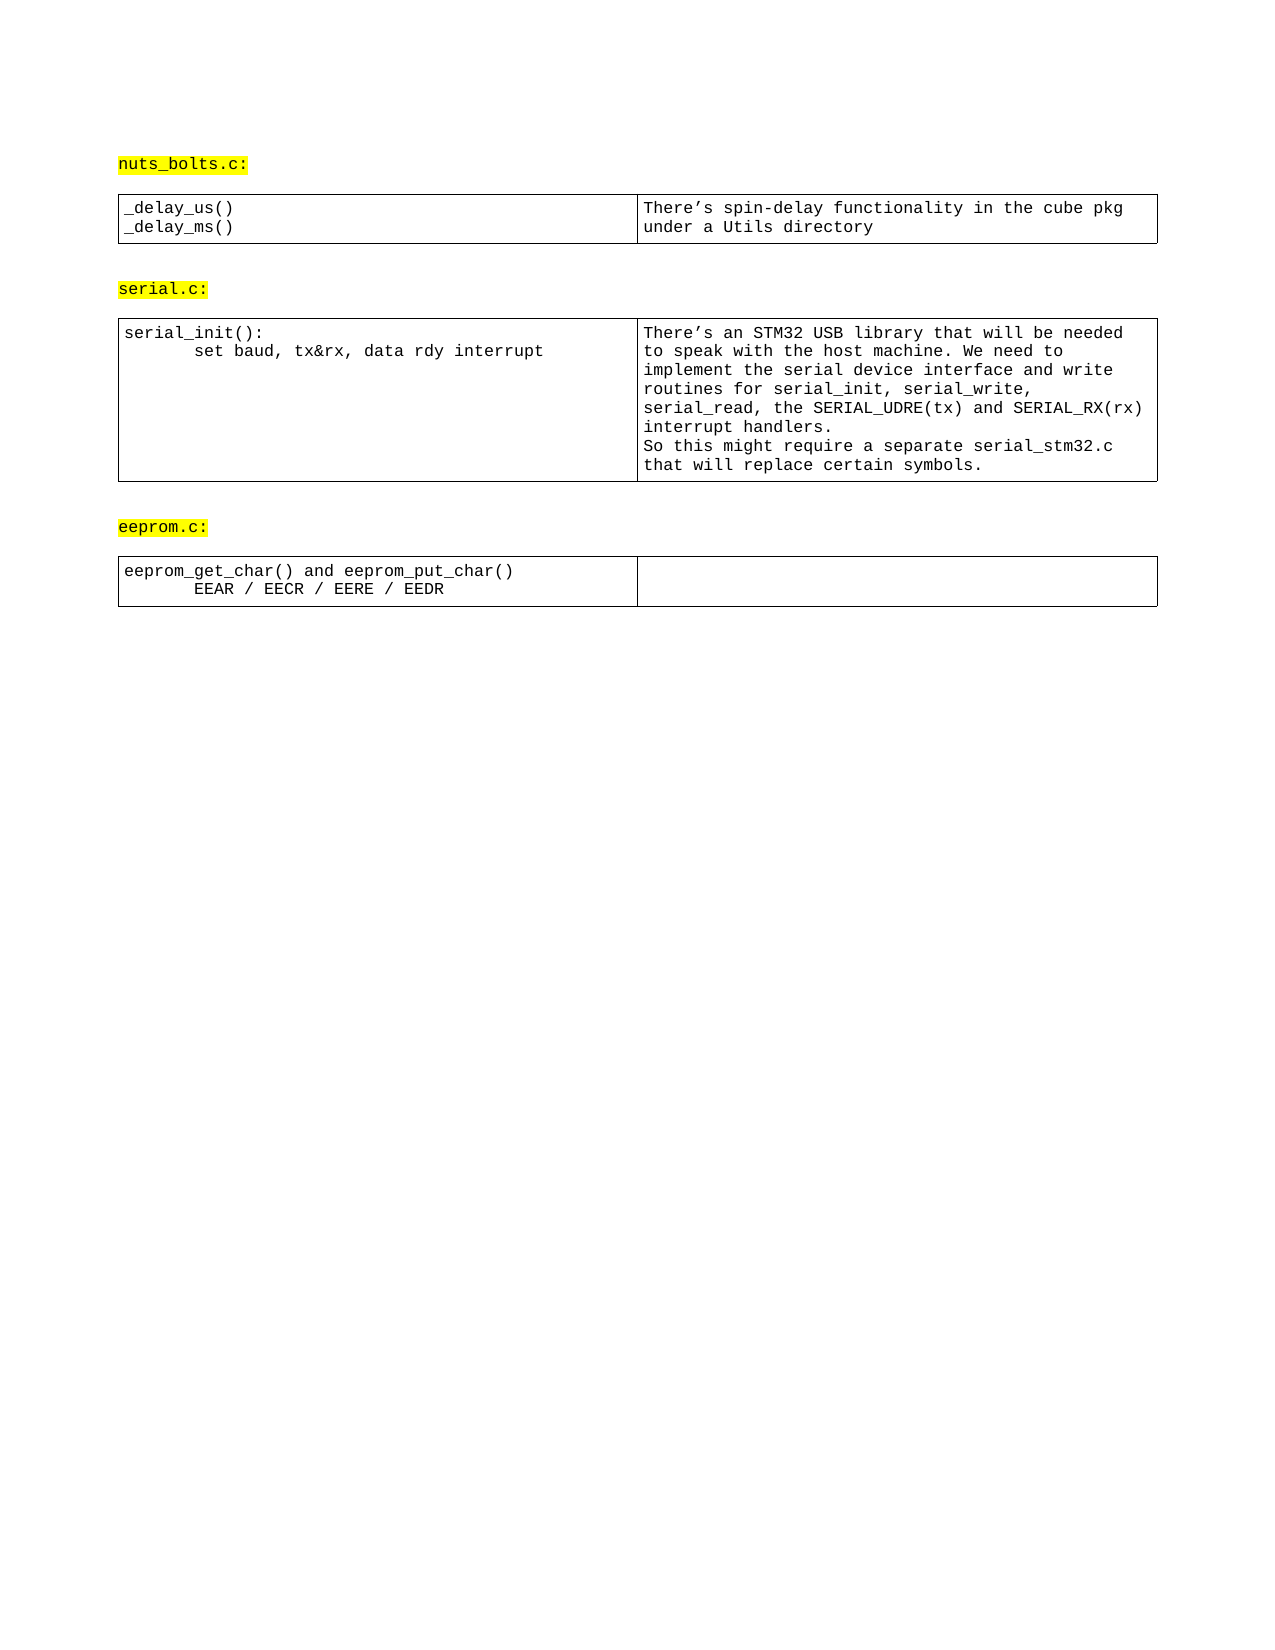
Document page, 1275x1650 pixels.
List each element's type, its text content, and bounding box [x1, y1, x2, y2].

table_header serial_init(): set baud, tx&rx, data rdy interrupt [119, 319, 637, 481]
table_header _delay_us() _delay_ms() [119, 195, 637, 243]
table_header [638, 557, 1157, 606]
table_header There’s an STM32 USB library that will be needed to speak with the host machine. We need to implement the serial device interface and write routines for serial_init, serial_write, serial_read, the SERIAL_UDRE(tx) and SERIAL_RX(rx) interrupt handlers. So this might require a separate serial_stm32.c that will replace certain symbols. [638, 319, 1157, 481]
text serial.c: [118, 281, 1157, 299]
table_header There’s spin-delay functionality in the cube pkg under a Utils directory [638, 195, 1157, 243]
text eeprom.c: [118, 518, 1157, 537]
text nuts_bolts.c: [118, 156, 1157, 175]
table_header eeprom_get_char() and eeprom_put_char() EEAR / EECR / EERE / EEDR [119, 557, 637, 606]
